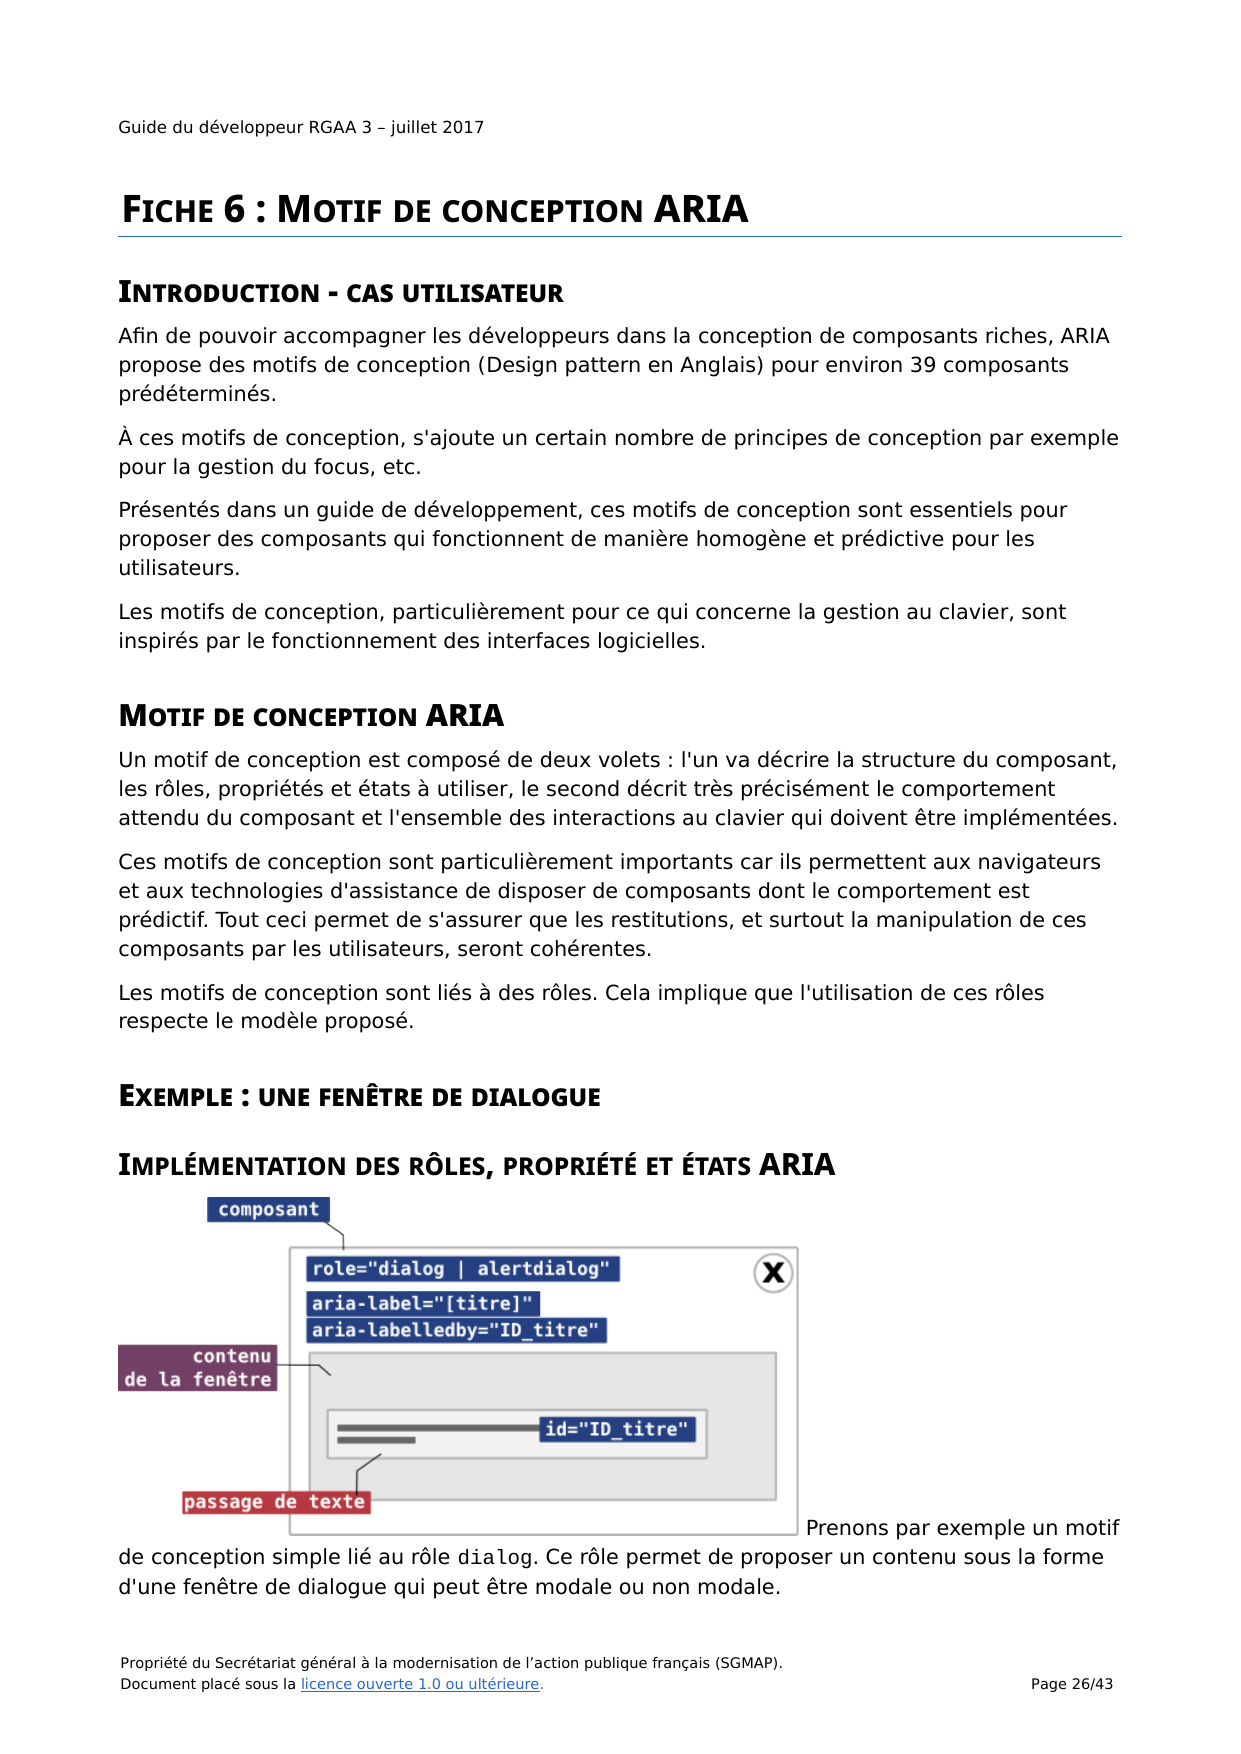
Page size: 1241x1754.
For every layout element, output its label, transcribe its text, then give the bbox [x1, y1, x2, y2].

text Présentés dans un guide de développement, ces motifs de conception sont essentiels pour proposer des composants qui fonctionnent de manière homogène et prédictive pour les utilisateurs. [118, 498, 1122, 581]
subtitle Implémentation des rôles, propriété et états ARIA [118, 1143, 1122, 1185]
text Les motifs de conception sont liés à des rôles. Cela implique que l'utilisation de ces rôles respecte le modèle proposé. [118, 981, 1122, 1034]
subtitle Motif de conception ARIA [118, 694, 1122, 735]
text Ces motifs de conception sont particulièrement importants car ils permettent aux navigateurs et aux technologies d'assistance de disposer de composants dont le comportement est prédictif. Tout ceci permet de s'assurer que les restitutions, et surtout la manipulation de ces composants par les utilisateurs, seront cohérentes. [118, 850, 1122, 961]
text Les motifs de conception, particulièrement pour ce qui concerne la gestion au clavier, sont inspirés par le fonctionnement des interfaces logicielles. [118, 600, 1122, 653]
subtitle Introduction - cas utilisateur [118, 269, 1122, 311]
text Un motif de conception est composé de deux volets : l'un va décrire la structure du composant, les rôles, propriétés et états à utiliser, le second décrit très précisément le comportement attendu du composant et l'ensemble des interactions au clavier qui doivent être implémentées. [118, 748, 1122, 830]
text À ces motifs de conception, s'ajoute un certain nombre de principes de conception par exemple pour la gestion du focus, etc. [118, 426, 1122, 479]
text Afin de pouvoir accompagner les développeurs dans la conception de composants riches, ARIA propose des motifs de conception (Design pattern en Anglais) pour environ 39 composants prédéterminés. [118, 324, 1122, 406]
subtitle Exemple : une fenêtre de dialogue [118, 1074, 1122, 1116]
text Prenons par exemple un motif de conception simple lié au rôle dialog. Ce rôle permet de proposer un contenu sous la forme d'une fenêtre de dialogue qui peut être modale ou non modale. [118, 1197, 1122, 1599]
subtitle Fiche 6 : Motif de conception ARIA [118, 179, 1122, 236]
picture [118, 1197, 799, 1536]
